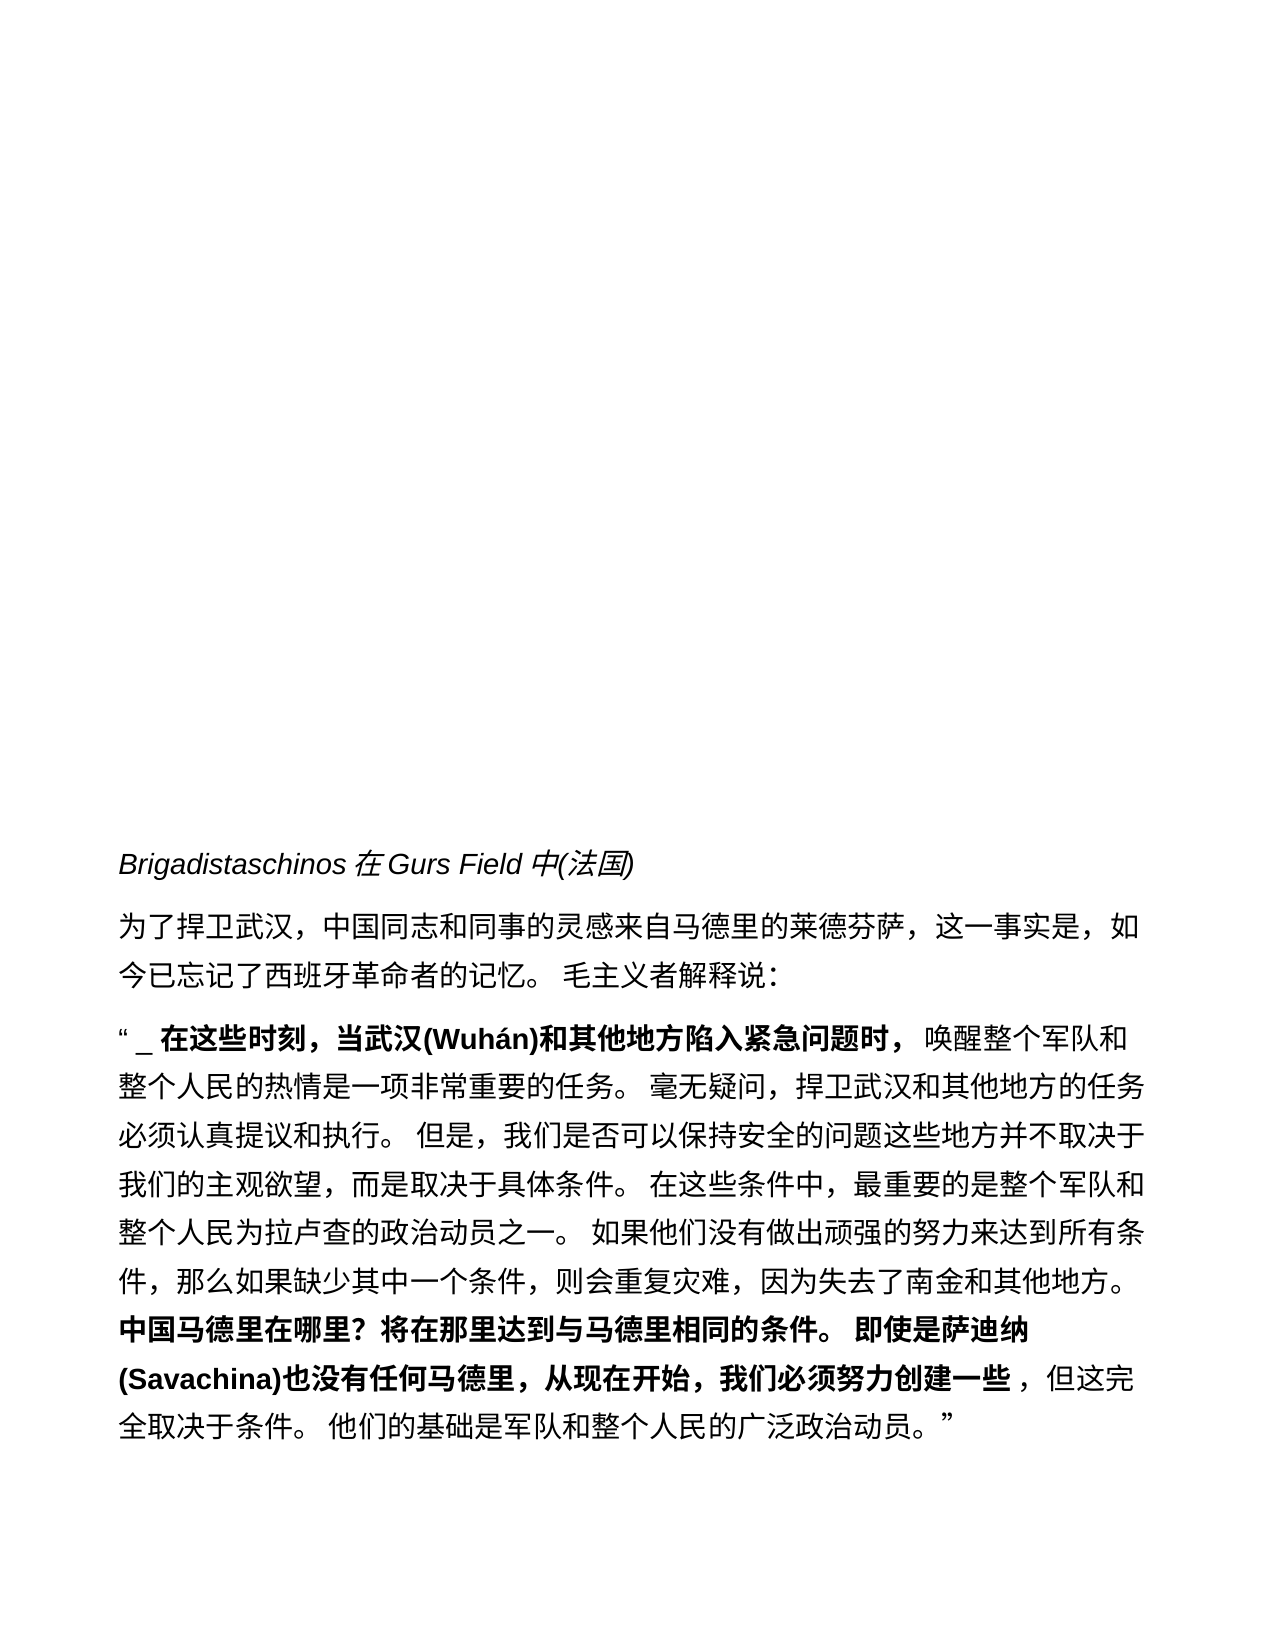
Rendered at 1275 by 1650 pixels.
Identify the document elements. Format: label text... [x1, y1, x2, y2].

text Brigadistaschinos在Gurs Field中(法国) [118, 118, 1157, 883]
text “ _ 在这些时刻，当武汉(Wuhán)和其他地方陷入紧急问题时， 唤醒整个军队和整个人民的热情是一项非常重要的任务。 毫无疑问，捍卫武汉和其他地方的任务必须认真提议和执行。 但是，我们是否可以保持安全的问题这些地方并不取决于我们的主观欲望，而是取决于具体条件。 在这些条件中，最重要的是整个军队和整个人民为拉卢查的政治动员之一。 如果他们没有做出顽强的努力来达到所有条件，那么如果缺少其中一个条件，则会重复灾难，因为失去了南金和其他地方。 中国马德里在哪里？将在那里达到与马德里相同的条件。 即使是萨迪纳(Savachina)也没有任何马德里，从现在开始，我们必须努力创建一些 ，但这完全取决于条件。 他们的基础是军队和整个人民的广泛政治动员。” [118, 1015, 1157, 1446]
text 为了捍卫武汉，中国同志和同事的灵感来自马德里的莱德芬萨，这一事实是，如今已忘记了西班牙革命者的记忆。 毛主义者解释说： [118, 904, 1157, 994]
